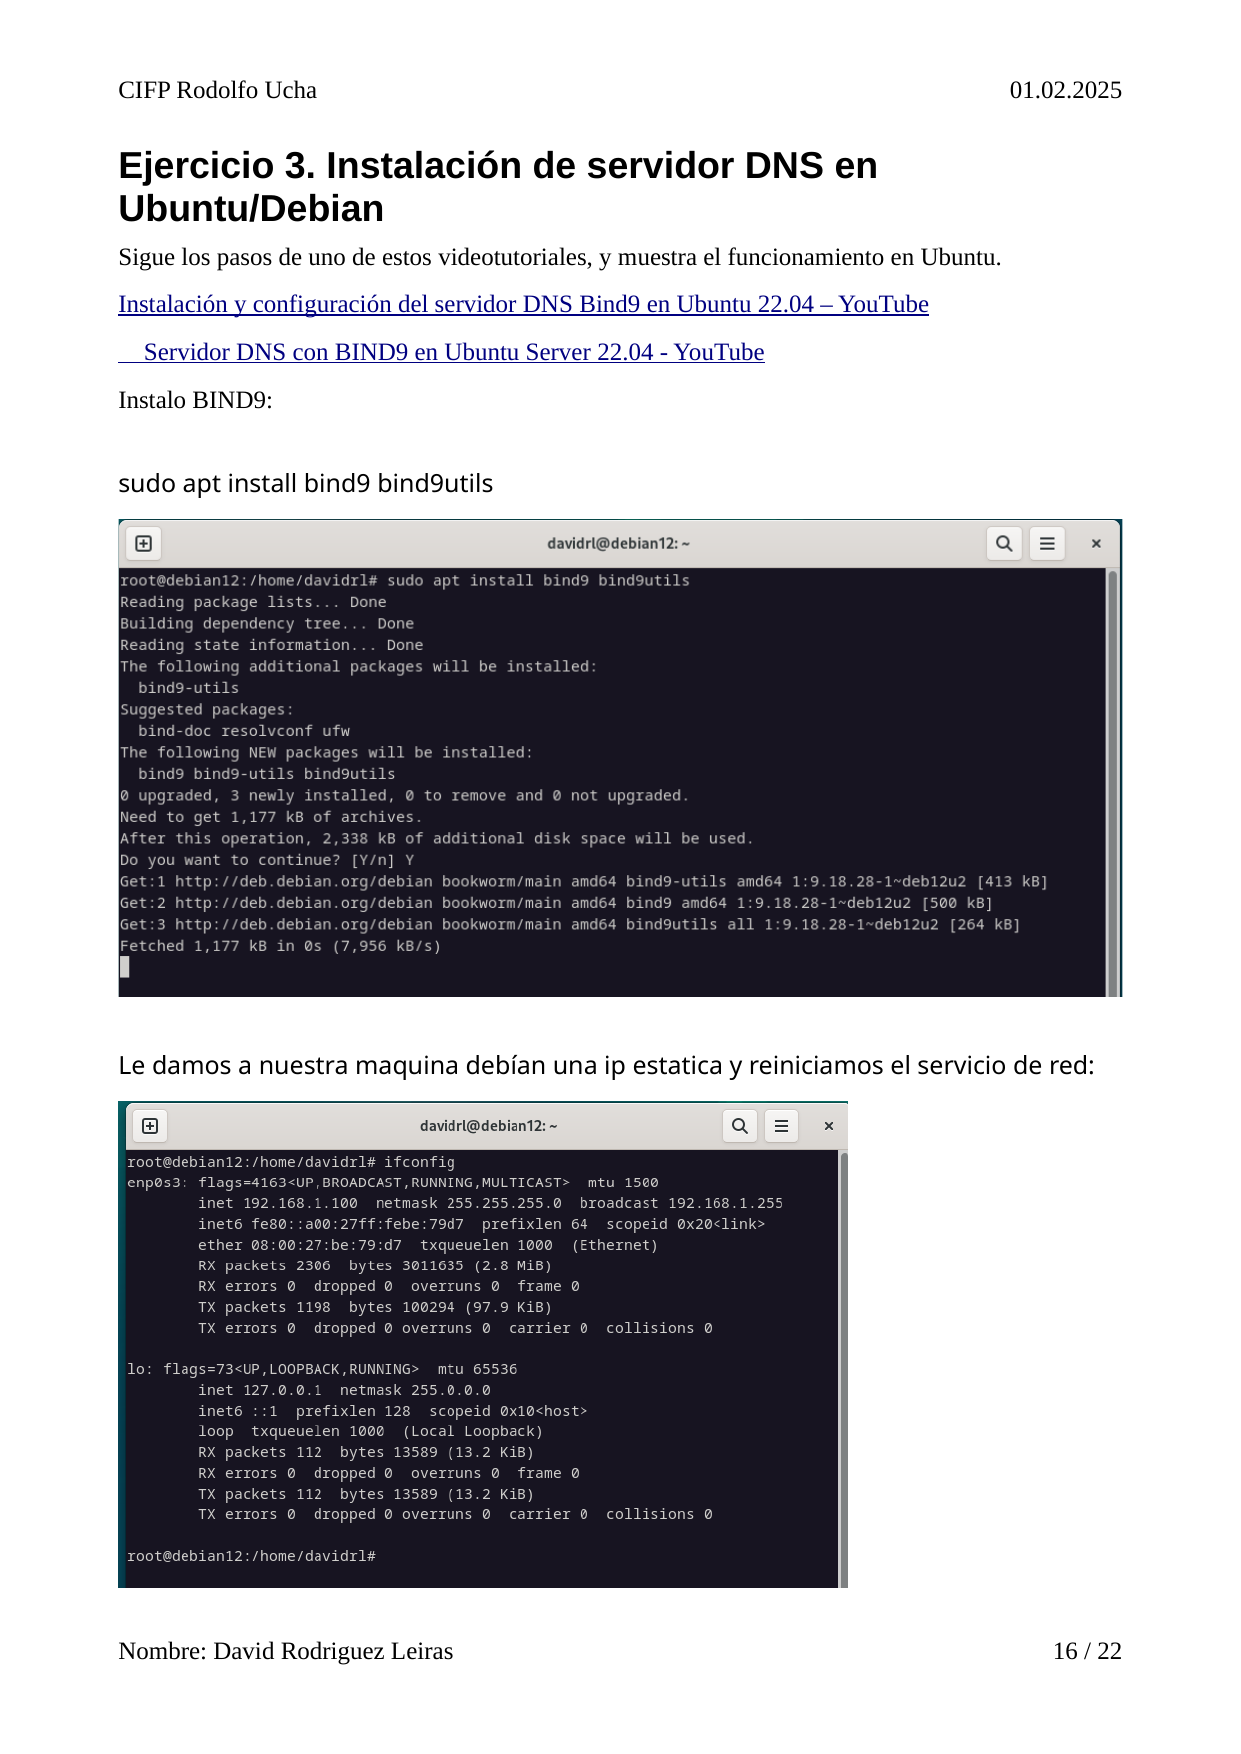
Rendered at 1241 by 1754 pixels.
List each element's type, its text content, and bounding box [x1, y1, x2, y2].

text Sigue los pasos de uno de estos videotutoriales, y muestra el funcionamiento en Ubuntu. [118, 242, 1122, 271]
subtitle Ejercicio 3. Instalación de servidor DNS en Ubuntu/Debian [118, 143, 1122, 229]
text Le damos a nuestra maquina debían una ip estatica y reiniciamos el servicio de red: [118, 1048, 1122, 1082]
text Instalación y configuración del servidor DNS Bind9 en Ubuntu 22.04 – YouTube [118, 289, 1122, 318]
text 🐧 Servidor DNS con BIND9 en Ubuntu Server 22.04 - YouTube [118, 337, 1122, 366]
text sudo apt install bind9 bind9utils [118, 465, 1122, 499]
text Instalo BIND9: [118, 385, 1122, 446]
